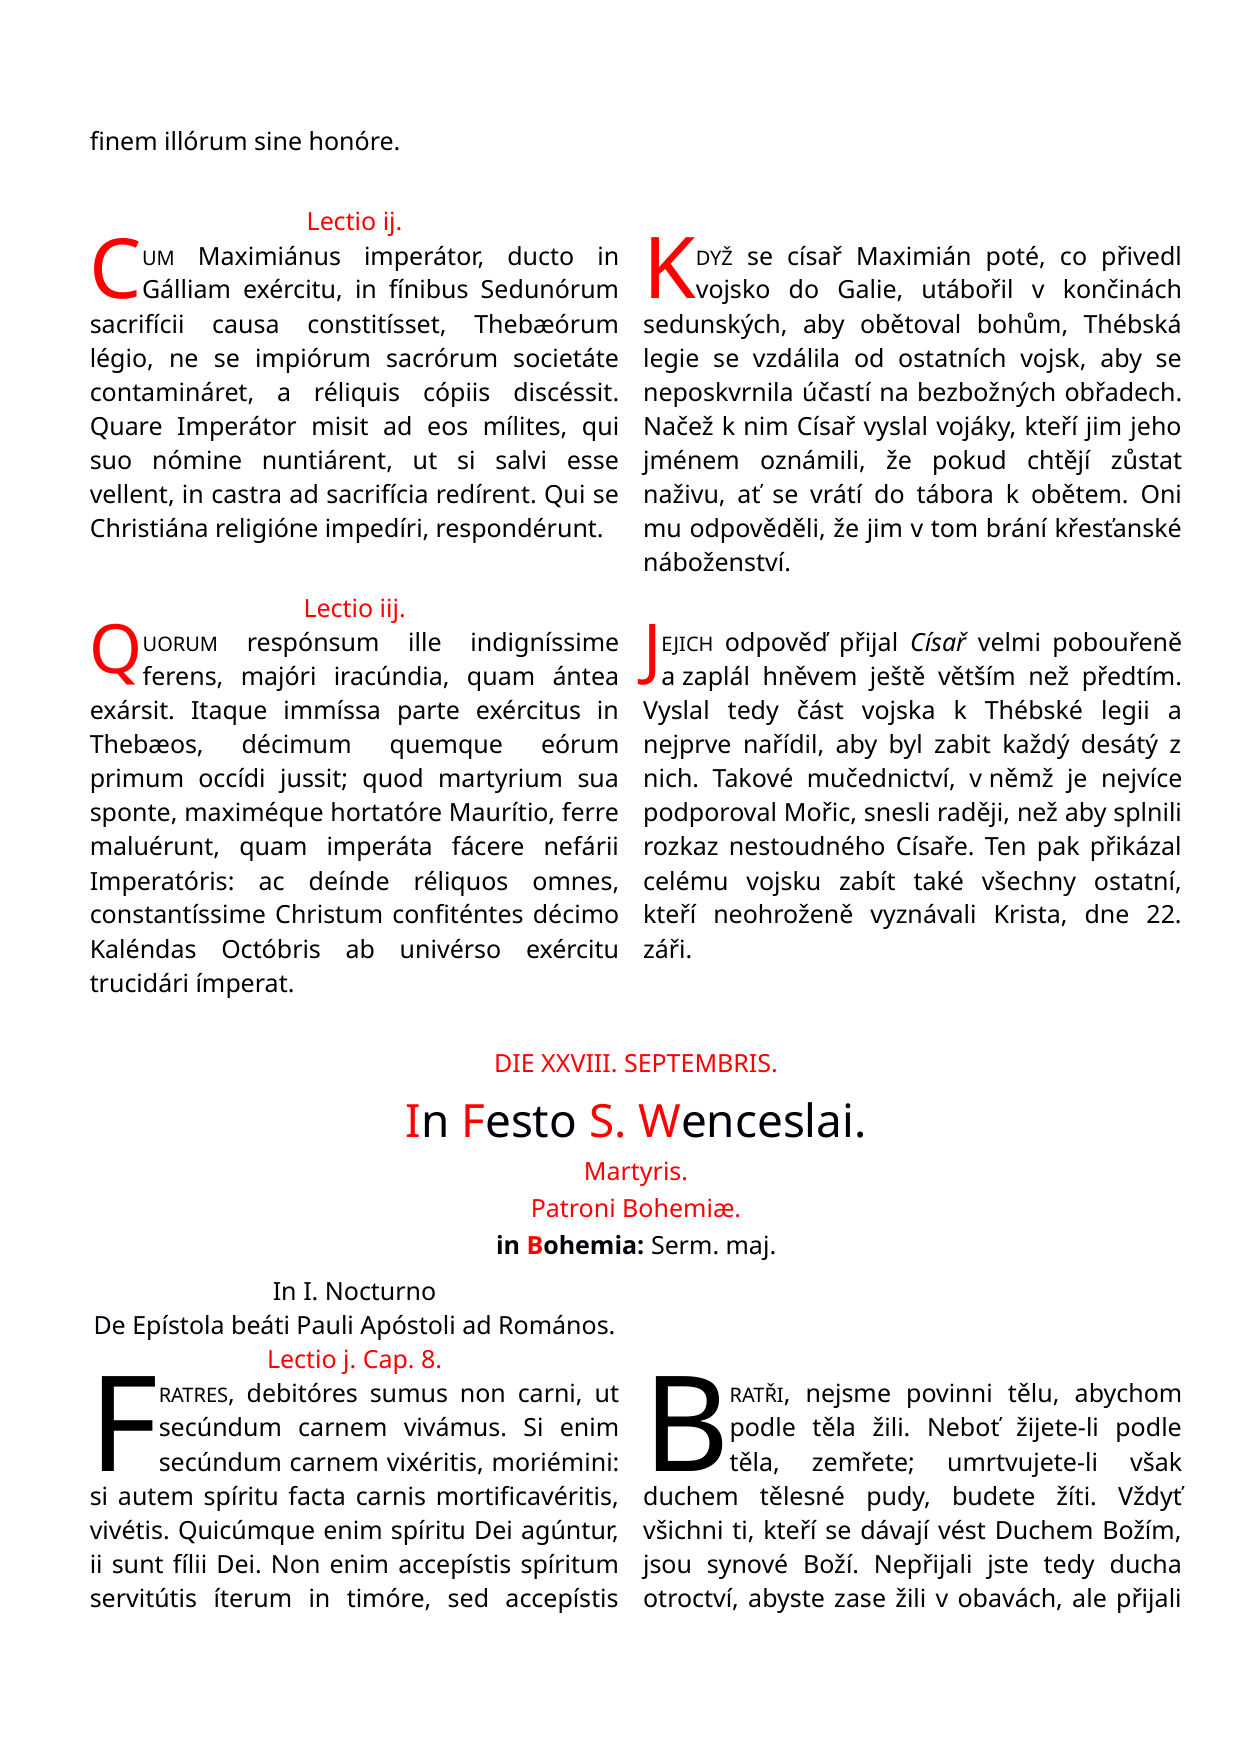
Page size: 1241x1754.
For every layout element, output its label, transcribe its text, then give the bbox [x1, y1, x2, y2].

table_cell [631, 118, 1194, 198]
table_cell Lectio iij. Quorum respónsum ille indigníssime ferens, majóri iracúndia, quam ántea exársit. Itaque immíssa parte exércitus in Thebæos‚ décimum quemque eórum primum occídi jussit; quod martyrium sua sponte, maximéque hortatóre Maurítio, ferre maluérunt, quam imperáta fácere nefárii Imperatóris: ac deínde réliquos omnes, constantíssime Christum confiténtes décimo Kaléndas Octóbris ab univérso exércitu trucidári ímperat. [78, 585, 631, 1039]
table_cell Jejich odpověď přijal Císař velmi pobouřeně a zaplál hněvem ještě větším než předtím. Vyslal tedy část vojska k Thébské legii a nejprve nařídil, aby byl zabit každý desátý z nich. Takové mučednictví, v němž je nejvíce podporoval Mořic, snesli raději, než aby splnili rozkaz nestoudného Císaře. Ten pak přikázal celému vojsku zabít také všechny ostatní, kteří neohroženě vyznávali Krista, dne 22. záři. [631, 585, 1194, 1039]
table_cell In I. Nocturno De libro Sapiéntiæ. Lectio j. Cap. 20. Stabunt justi in magna constántia advérsus eos, qui se angustiavérunt, et qui abstulérunt labóres eórum. Vidéntes turbabúntur timóre horríbili, et mirabúntur in subitatióne insperátæ salútis, dicéntes intra se, pœniténtiam agéntes, et præ angústia spíritus geméntes: Hi sunt, quos habúimus aliquándo in derísum, et in similitúdinem impropérii. Nos insensáti vitam illórum æstimabámus insániam, et finem illórum sine honóre. [78, 118, 631, 198]
table_cell Bratři, nejsme povinni tělu, abychom podle těla žili. Neboť žijete-li podle těla, zemřete; umrtvujete-li však duchem tělesné pudy, budete žíti. Vždyť všichni ti, kteří se dávají vést Duchem Božím, jsou synové Boží. Nepřijali jste tedy ducha otroctví, abyste zase žili v obavách, ale přijali [631, 1268, 1194, 1620]
table_cell In I. Nocturno De Epístola beáti Pauli Apóstoli ad Romános. Lectio j. Cap. 8. Fratres, debitóres sumus non carni, ut secúndum carnem vivámus. Si enim secúndum carnem vixéritis, moriémini: si autem spíritu facta carnis mortificavéritis, vivétis. Quicúmque enim spíritu Dei agúntur, ii sunt fílii Dei. Non enim accepístis spíritum servitútis íterum in timóre, sed accepístis spíritum adoptiónis filiórum, in quo clamámus: Abba (Pater). Ipse enim Spíritus testimónium reddit spirítui nostro quod sumus fílii Dei. Si autem fílii, et hærédes: hærédes quidem Dei, cohærédes autem Christi: si tamen compátimur, ut et conglorificémur. [78, 1268, 631, 1620]
table_cell DIE XXVIII. SEPTEMBRIS. In Festo S. Wenceslai. Martyris. Patroni Bohemiæ. in Bohemia: Serm. maj. [78, 1039, 1194, 1268]
table_cell Když se císař Maximián poté, co přivedl vojsko do Galie, utábořil v končinách sedunských, aby obětoval bohům, Thébská legie se vzdálila od ostatních vojsk, aby se neposkvrnila účastí na bezbož­ných obřadech. Načež k nim Císař vyslal vojáky, kteří jim jeho jménem oznámili, že pokud chtějí zůstat naživu, ať se vrátí do tábora k obětem. Oni mu odpověděli, že jim v tom brání křesťanské náboženství. [631, 198, 1194, 585]
table_cell Lectio ij. Cum Maximiánus imperátor, ducto in Gálliam exércitu, in fínibus Sedunórum sacrifícii causa constitísset, Thebæórum légio, ne se impiórum sacrórum societáte contamináret, a réliquis cópiis discéssit. Quare Imperátor misit ad eos mílites, qui suo nómine nuntiárent, ut si salvi esse vellent, in castra ad sacrifícia redírent. Qui se Christiána religióne impedíri‚ respondérunt. [78, 198, 631, 585]
